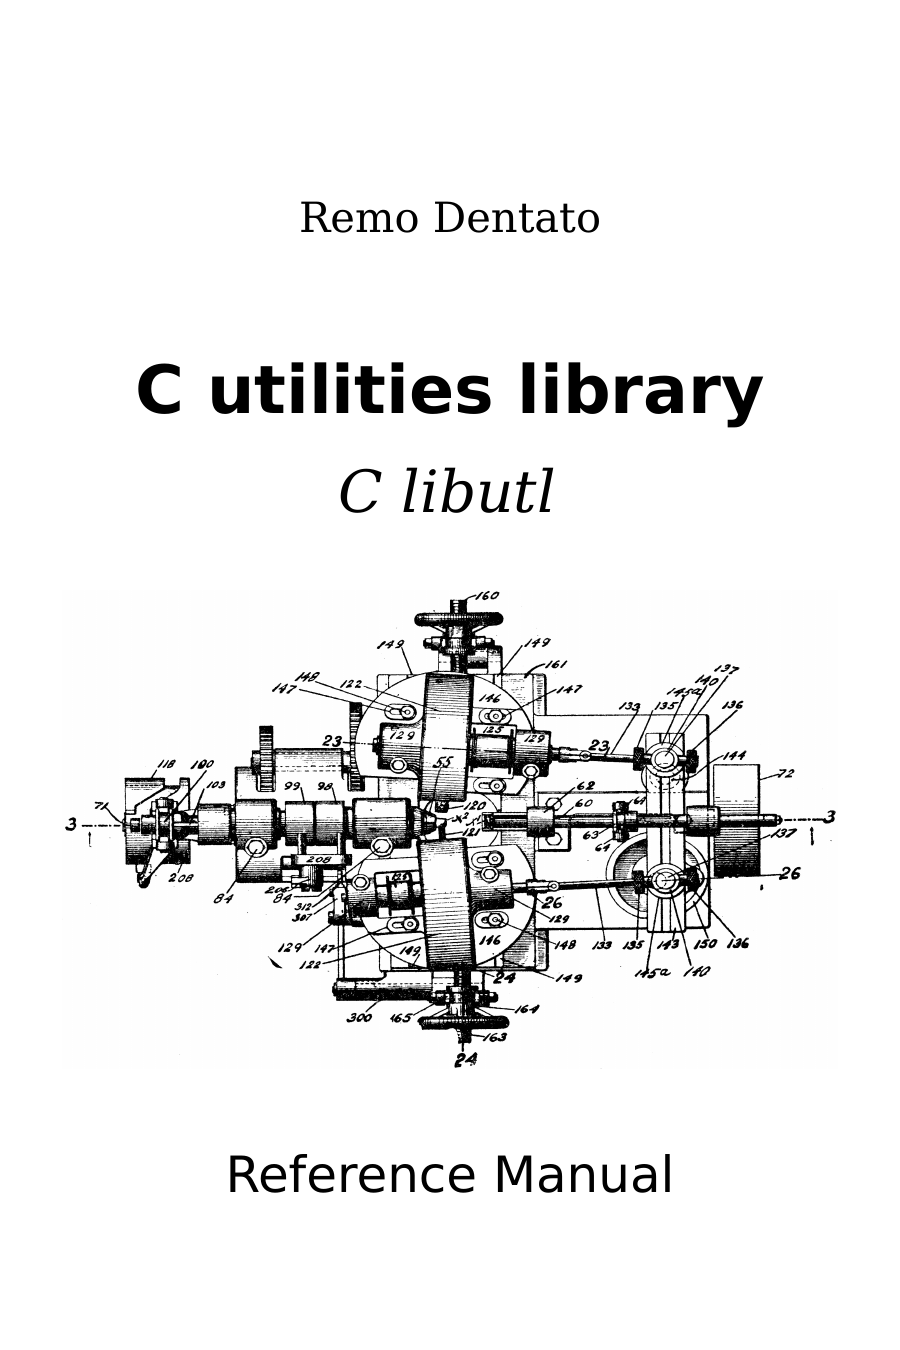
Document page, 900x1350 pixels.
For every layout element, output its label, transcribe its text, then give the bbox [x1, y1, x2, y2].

picture [61, 590, 839, 1069]
text C utilities library [79, 351, 821, 429]
text C libutl [79, 459, 821, 527]
text Reference Manual [79, 1146, 821, 1204]
text Remo Dentato [79, 146, 821, 243]
